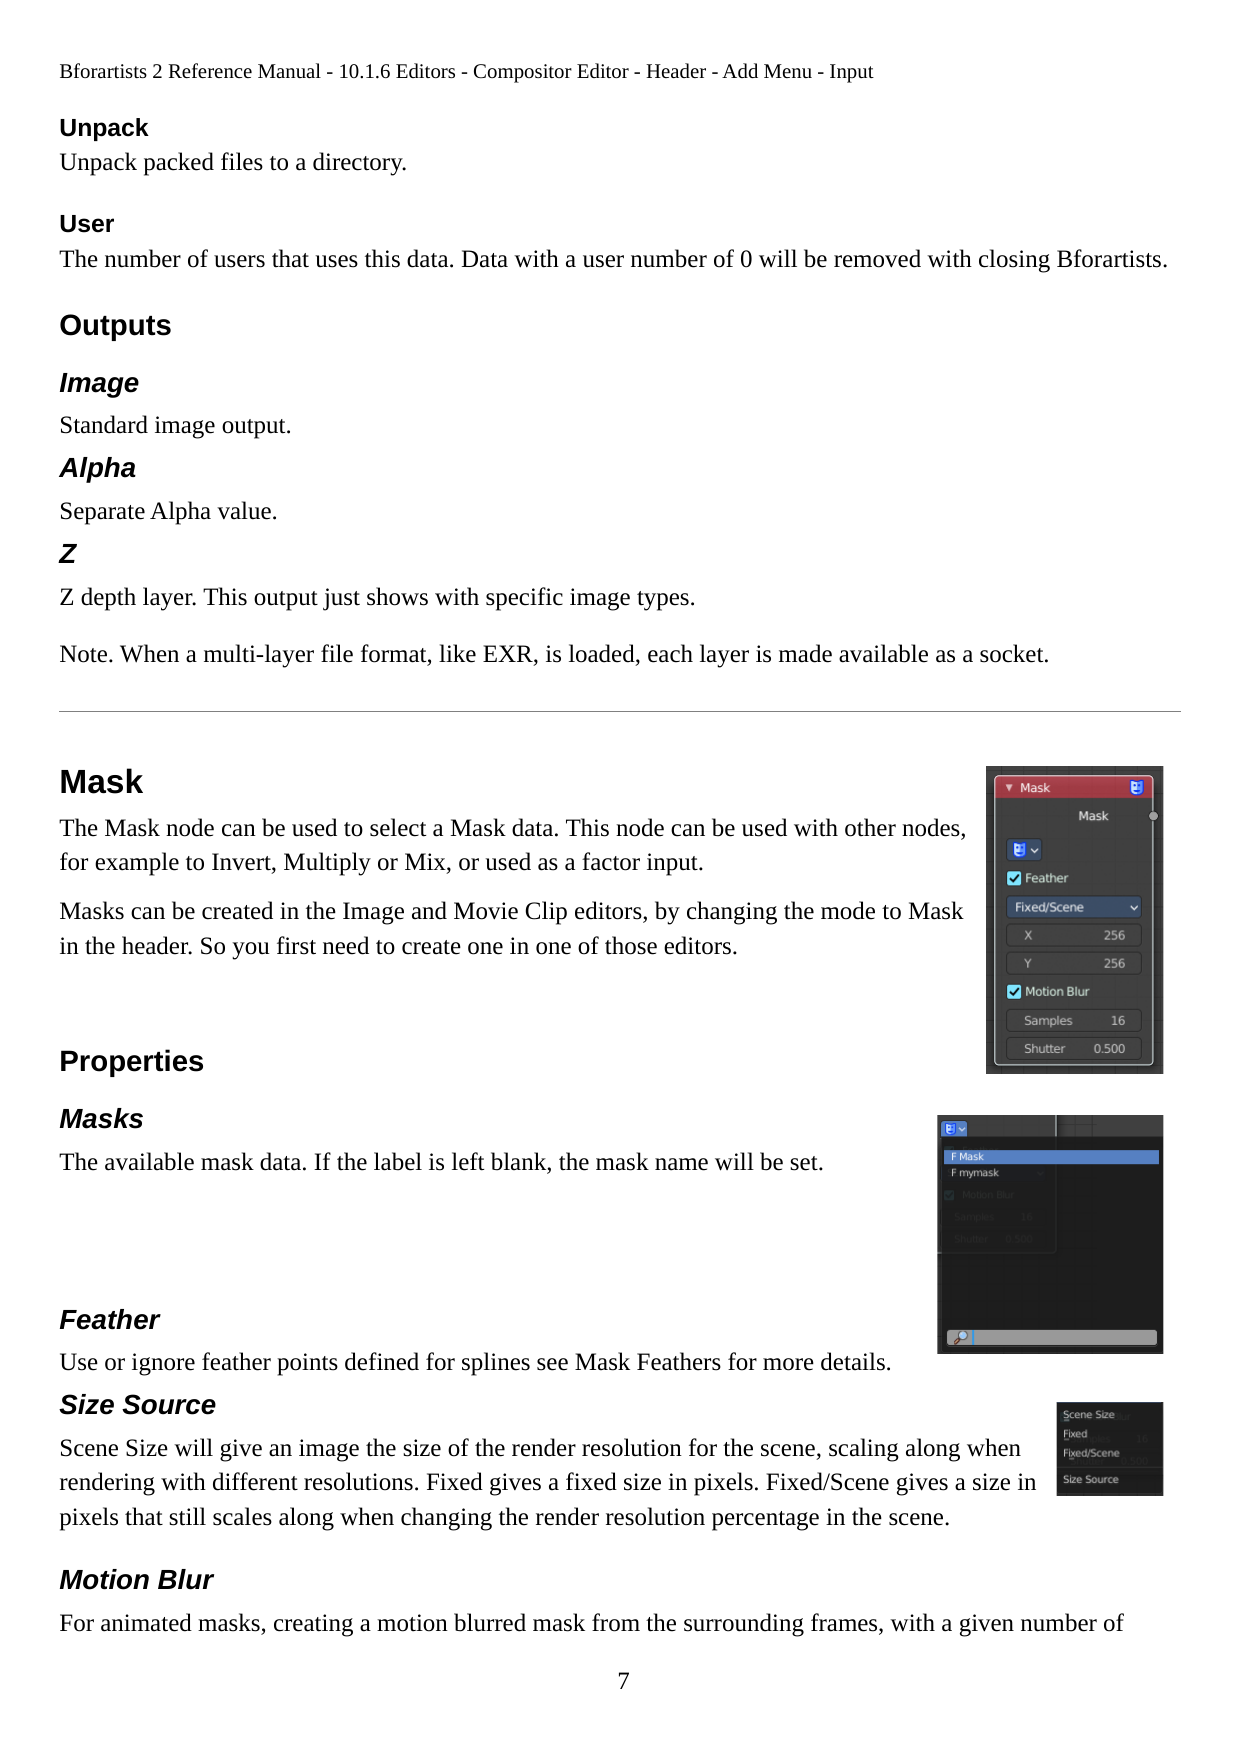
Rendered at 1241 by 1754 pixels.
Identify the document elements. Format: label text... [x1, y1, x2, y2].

text Unpack packed files to a directory. [59, 147, 1181, 176]
subtitle Outputs [59, 307, 1181, 341]
subtitle Image [59, 366, 1181, 398]
text The available mask data. If the label is left blank, the mask name will be set. [59, 1147, 937, 1176]
text Z depth layer. This output just shows with specific image types. [59, 582, 1181, 611]
picture [986, 766, 1164, 1074]
subtitle [1164, 1303, 1181, 1335]
subtitle Motion Blur [59, 1563, 1181, 1595]
subtitle Properties [59, 1044, 1181, 1077]
picture [937, 1115, 1164, 1354]
subtitle Mask [59, 762, 1181, 800]
subtitle Masks [59, 1102, 1181, 1134]
text Note. When a multi-layer file format, like EXR, is loaded, each layer is made available as a socket. [59, 639, 1181, 668]
text Scene Size will give an image the size of the render resolution for the scene, scaling along when rendering with different resolutions. Fixed gives a fixed size in pixels. Fixed/Scene gives a size in pixels that still scales along when changing the render resolution percentage in the scene. [59, 1433, 1181, 1531]
picture [1056, 1402, 1164, 1496]
subtitle Z [59, 537, 1181, 569]
subtitle Size Source [59, 1389, 1181, 1421]
text Standard image output. [59, 411, 1181, 439]
subtitle Feather [59, 1303, 937, 1335]
text Separate Alpha value. [59, 496, 1181, 525]
text The Mask node can be used to select a Mask data. This node can be used with other nodes, for example to Invert, Multiply or Mix, or used as a factor input. [59, 813, 986, 876]
text Use or ignore feather points defined for splines see Mask Feathers for more details. [59, 1347, 1181, 1376]
subtitle Unpack [59, 113, 1181, 141]
subtitle User [59, 209, 1181, 237]
text Masks can be created in the Image and Movie Clip editors, by changing the mode to Mask in the header. So you first need to create one in one of those editors. [59, 896, 986, 960]
subtitle Alpha [59, 452, 1181, 484]
text The number of users that uses this data. Data with a user number of 0 will be removed with closing Bforartists. [59, 244, 1181, 272]
text For animated masks, creating a motion blurred mask from the surrounding frames, with a given number of [59, 1608, 1181, 1637]
